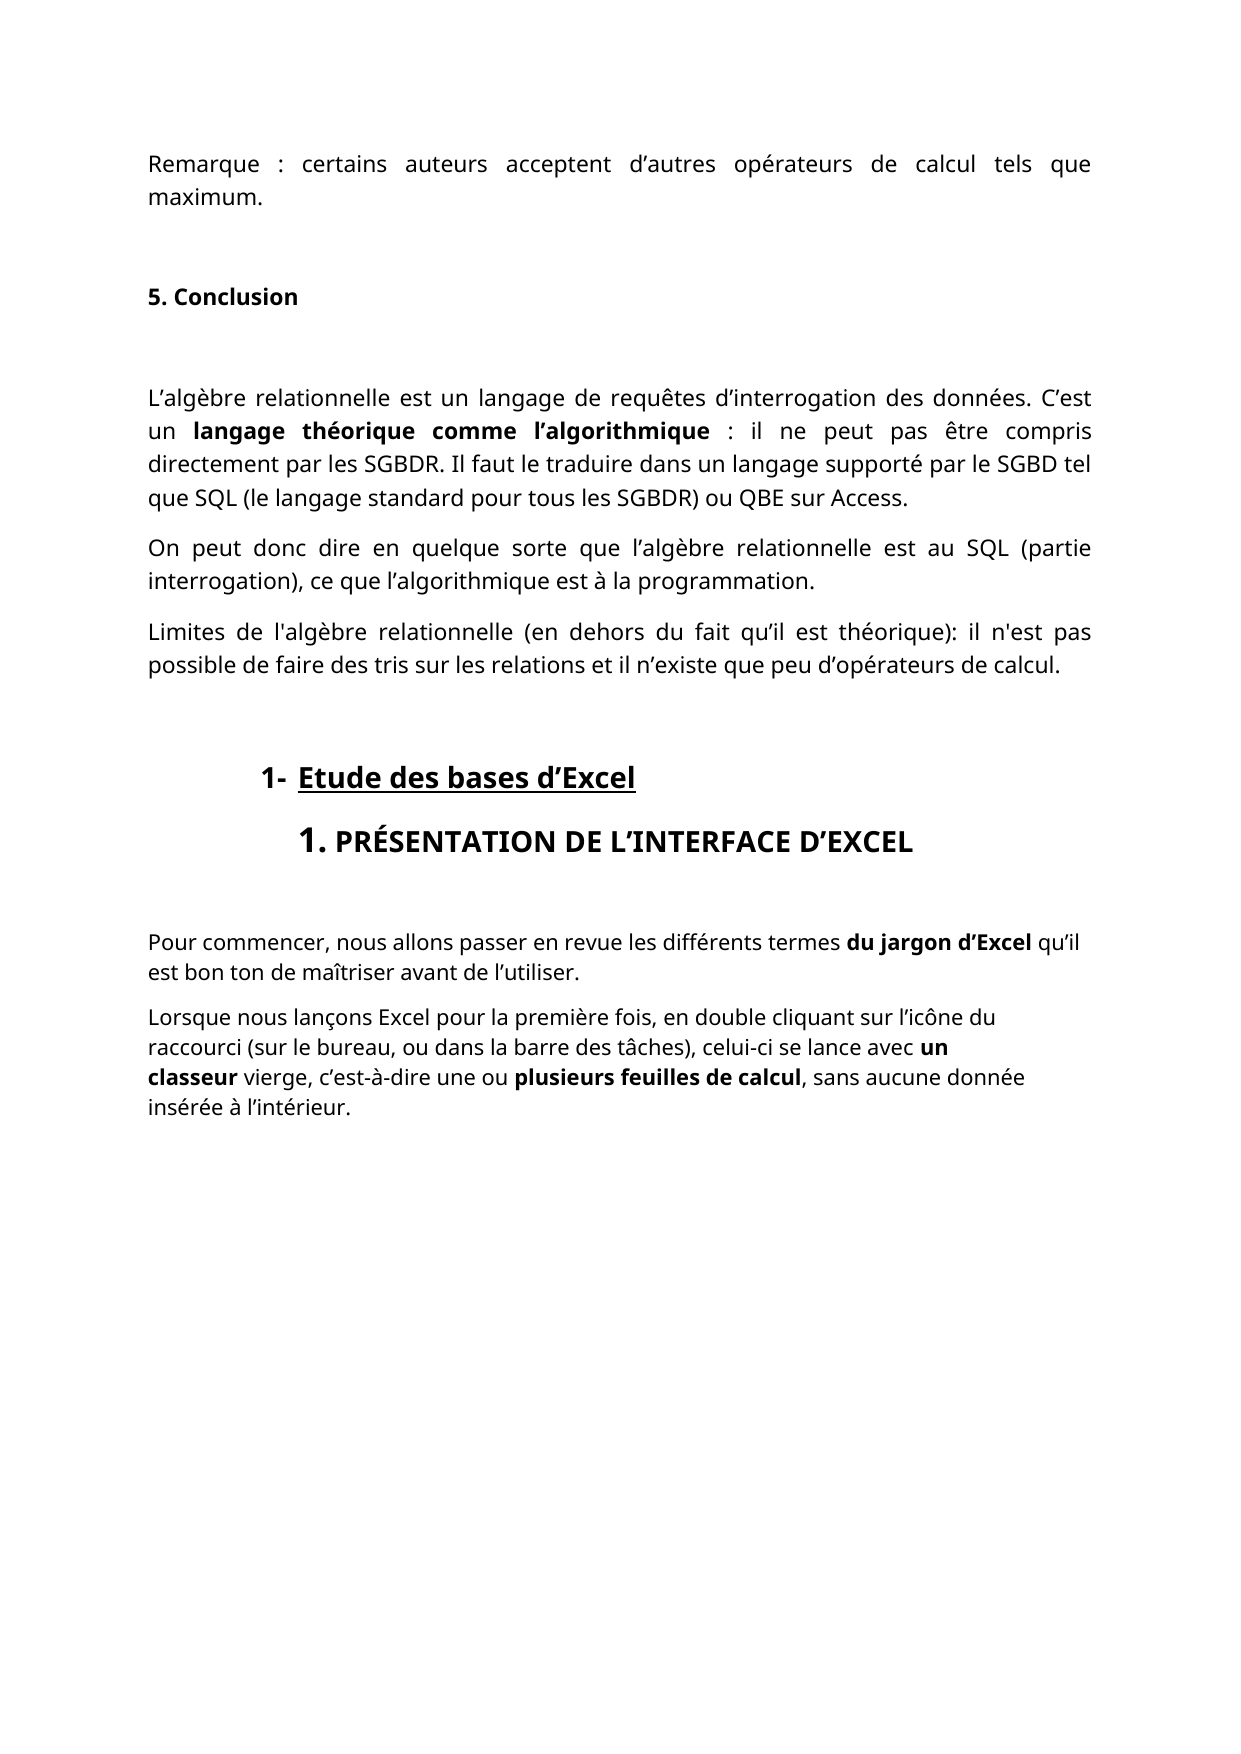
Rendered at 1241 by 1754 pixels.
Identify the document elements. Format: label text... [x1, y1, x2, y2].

text On peut donc dire en quelque sorte que l’algèbre relationnelle est au SQL (partie interrogation), ce que l’algorithmique est à la programmation. [148, 532, 1093, 597]
text Remarque : certains auteurs acceptent d’autres opérateurs de calcul tels que maximum. [148, 148, 1093, 212]
text Pour commencer, nous allons passer en revue les différents termes du jargon d’Excel qu’il est bon ton de maîtriser avant de l’utiliser. [148, 927, 1093, 986]
list 1. PRÉSENTATION DE L’INTERFACE D’EXCEL [298, 816, 1093, 862]
text Limites de l'algèbre relationnelle (en dehors du fait qu’il est théorique): il n'est pas possible de faire des tris sur les relations et il n’existe que peu d’opérateurs de calcul. [148, 615, 1093, 680]
text Lorsque nous lançons Excel pour la première fois, en double cliquant sur l’icône du raccourci (sur le bureau, ou dans la barre des tâches), celui-ci se lance avec un classeur vierge, c’est-à-dire une ou plusieurs feuilles de calcul, sans aucune donnée insérée à l’intérieur. [148, 1002, 1093, 1121]
text L’algèbre relationnelle est un langage de requêtes d’interrogation des données. C’est un langage théorique comme l’algorithmique : il ne peut pas être compris directement par les SGBDR. Il faut le traduire dans un langage supporté par le SGBD tel que SQL (le langage standard pour tous les SGBDR) ou QBE sur Access. [148, 381, 1093, 513]
text 5. Conclusion [148, 281, 1093, 312]
list Etude des bases d’Excel [260, 757, 1093, 797]
